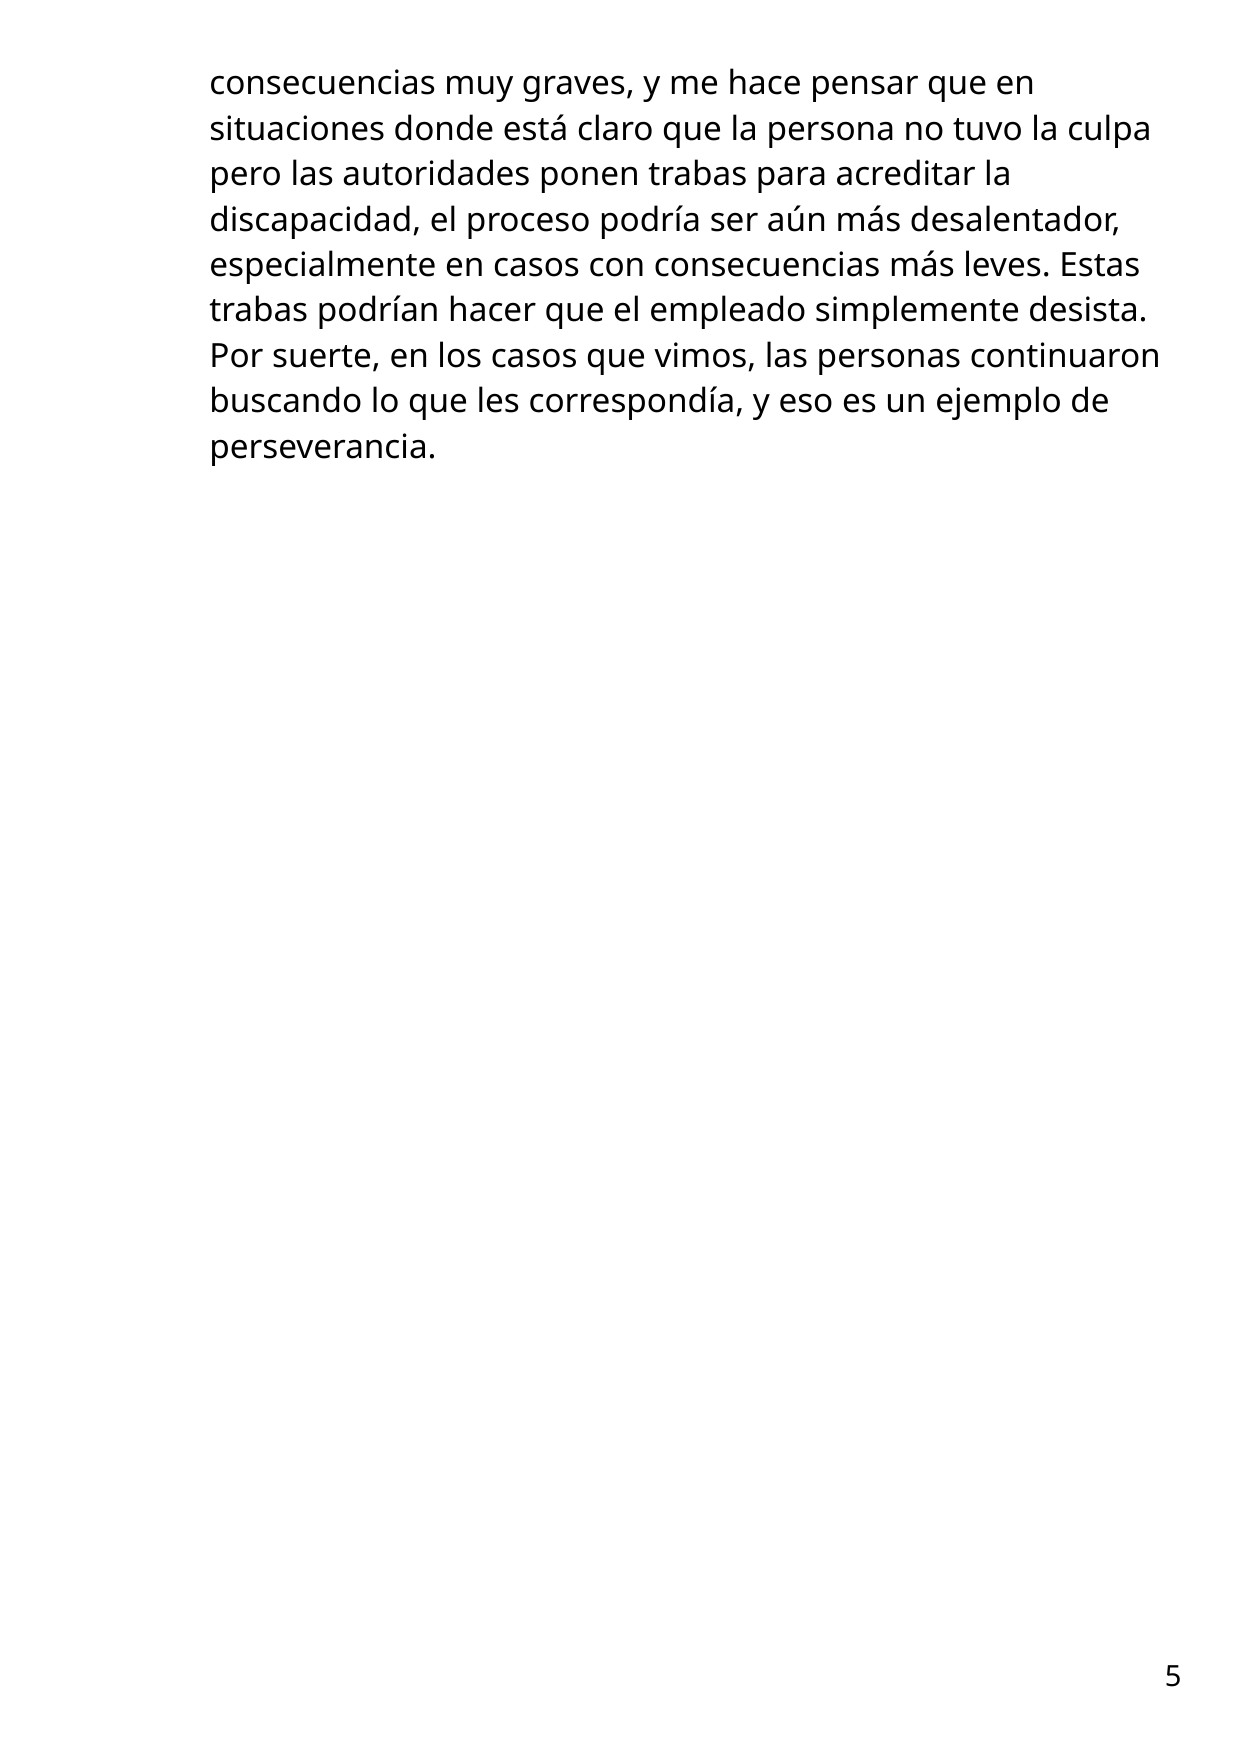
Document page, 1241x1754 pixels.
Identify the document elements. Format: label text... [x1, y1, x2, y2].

list consecuencias muy graves, y me hace pensar que en situaciones donde está claro que la persona no tuvo la culpa pero las autoridades ponen trabas para acreditar la discapacidad, el proceso podría ser aún más desalentador, especialmente en casos con consecuencias más leves. Estas trabas podrían hacer que el empleado simplemente desista. Por suerte, en los casos que vimos, las personas continuaron buscando lo que les correspondía, y eso es un ejemplo de perseverancia. [172, 59, 1181, 468]
